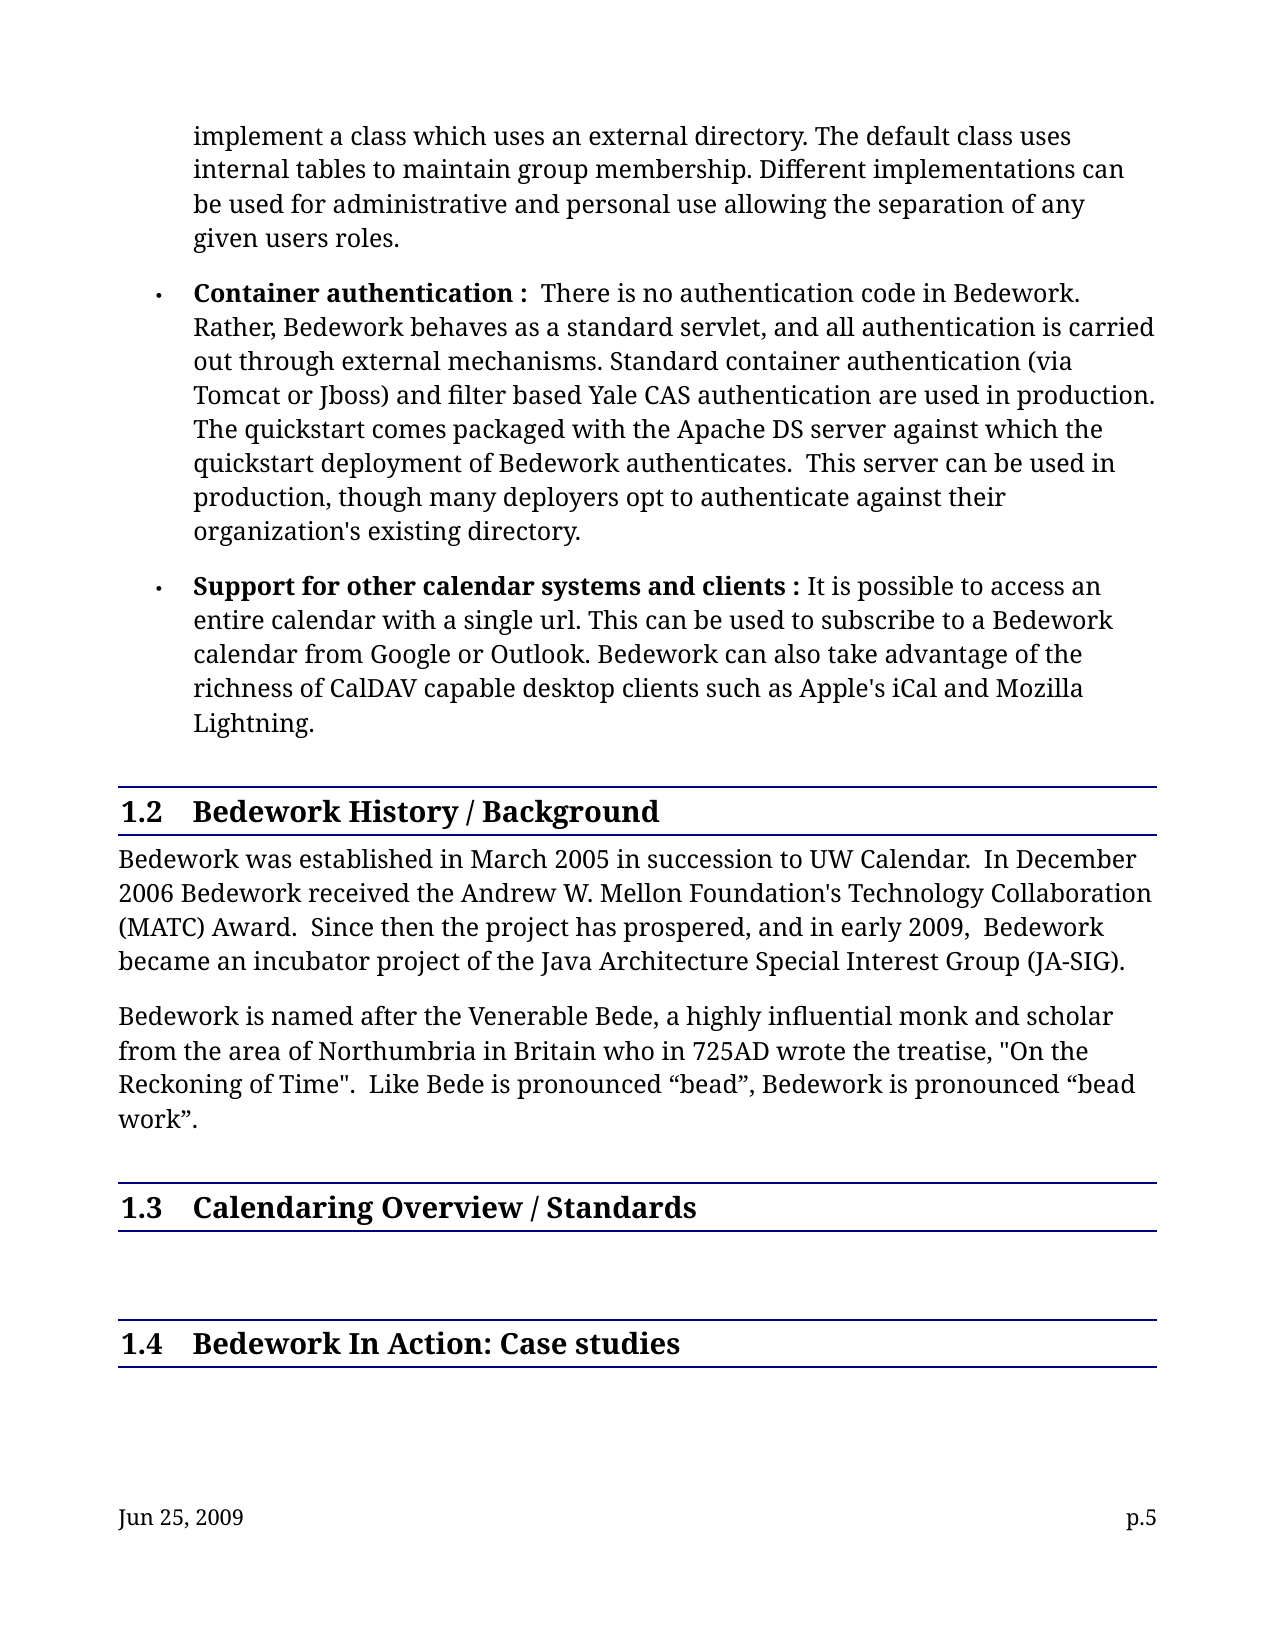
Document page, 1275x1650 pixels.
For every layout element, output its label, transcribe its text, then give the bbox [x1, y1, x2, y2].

text Bedework was established in March 2005 in succession to UW Calendar. In December 2006 Bedework received the Andrew W. Mellon Foundation's Technology Collaboration (MATC) Award. Since then the project has prospered, and in early 2009, Bedework became an incubator project of the Java Architecture Special Interest Group (JA-SIG). [118, 842, 1157, 978]
subtitle Bedework History / Background [118, 788, 1157, 834]
list Container authentication : There is no authentication code in Bedework. Rather, Bedework behaves as a standard servlet, and all authentication is carried out through external mechanisms. Standard container authentication (via Tomcat or Jboss) and filter based Yale CAS authentication are used in production. The quickstart comes packaged with the Apache DS server against which the quickstart deployment of Bedework authenticates. This server can be used in production, though many deployers opt to authenticate against their organization's existing directory. [156, 275, 1157, 548]
list implement a class which uses an external directory. The default class uses internal tables to maintain group membership. Different implementations can be used for administrative and personal use allowing the separation of any given users roles. [156, 118, 1157, 254]
list Support for other calendar systems and clients : It is possible to access an entire calendar with a single url. This can be used to subscribe to a Bedework calendar from Google or Outlook. Bedework can also take advantage of the richness of CalDAV capable desktop clients such as Apple's iCal and Mozilla Lightning. [156, 569, 1157, 739]
subtitle Calendaring Overview / Standards [118, 1184, 1157, 1230]
subtitle Bedework In Action: Case studies [118, 1321, 1157, 1366]
text Bedework is named after the Venerable Bede, a highly influential monk and scholar from the area of Northumbria in Britain who in 725AD wrote the treatise, "On the Reckoning of Time". Like Bede is pronounced “bead”, Bedework is pronounced “bead work”. [118, 999, 1157, 1135]
